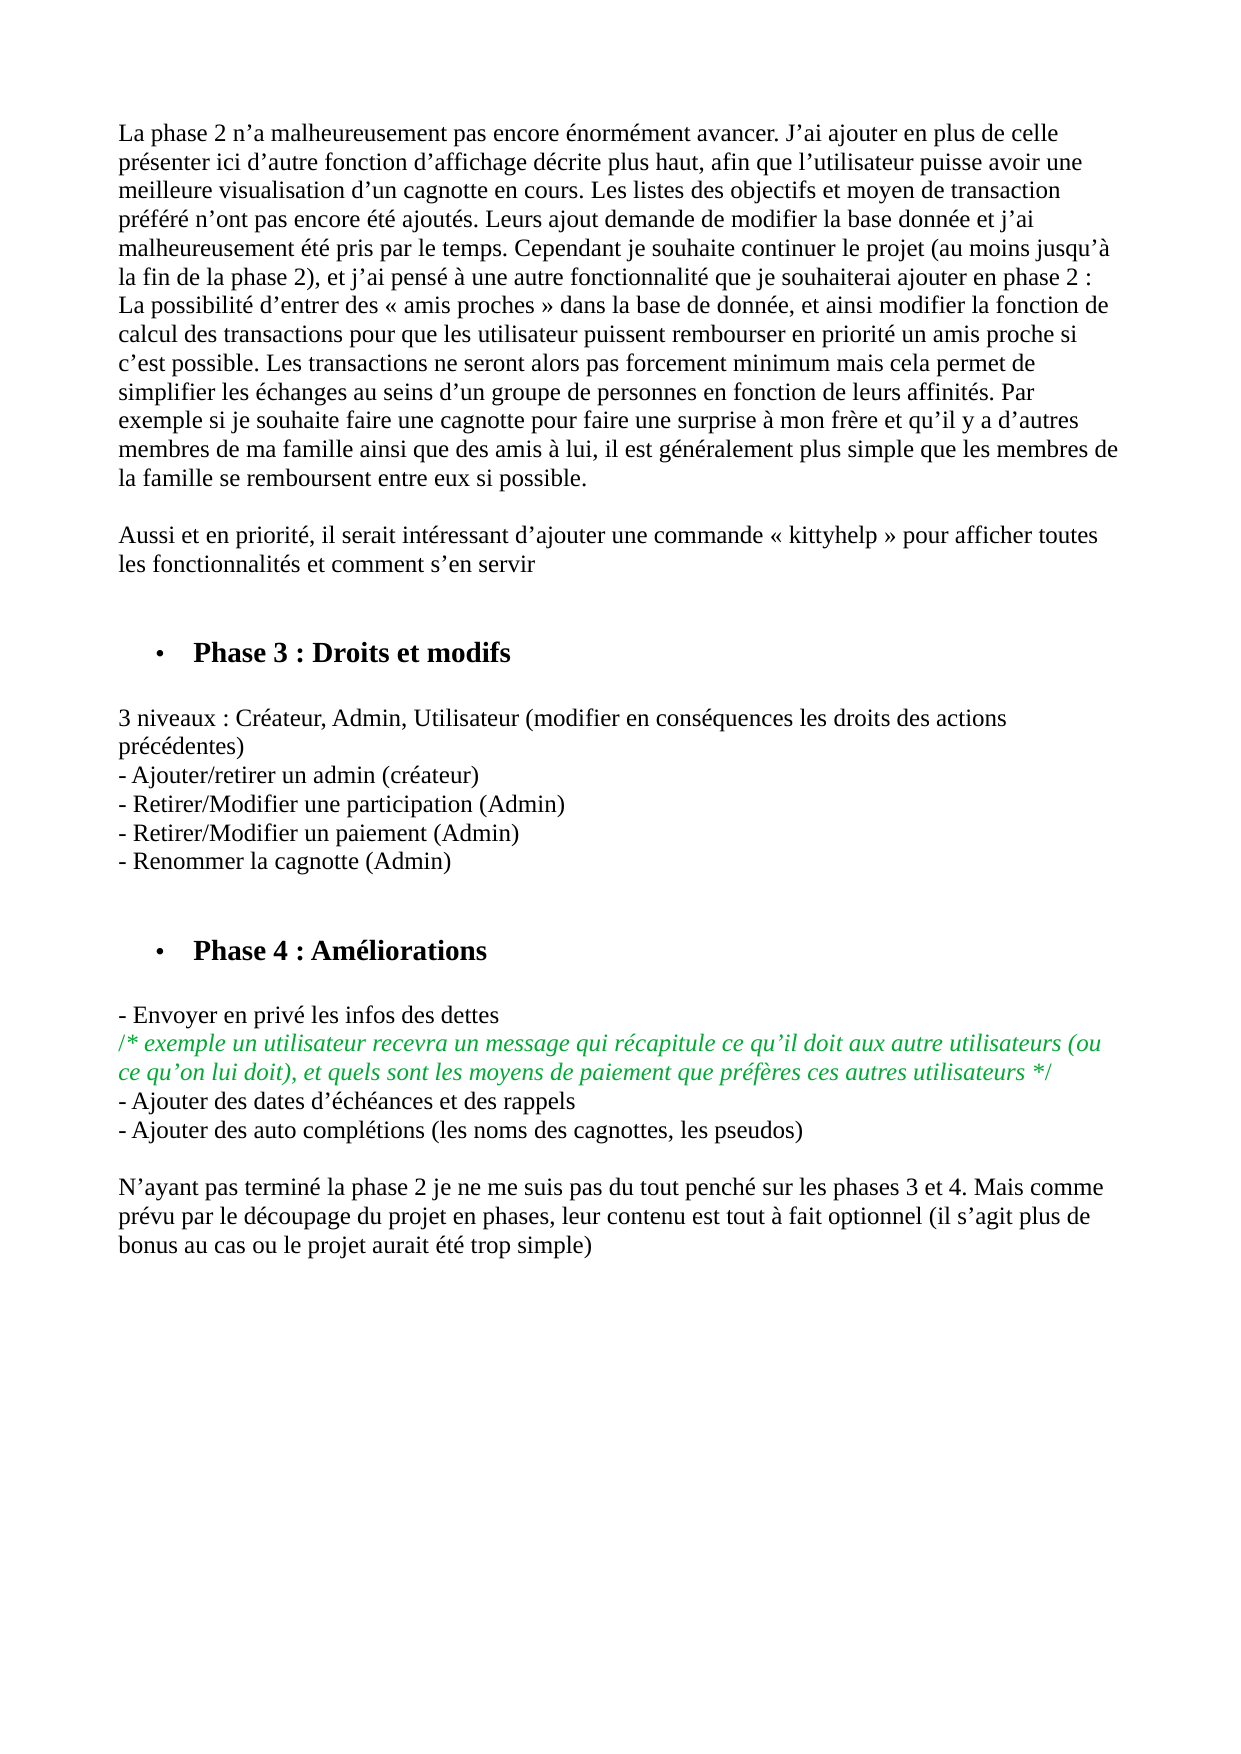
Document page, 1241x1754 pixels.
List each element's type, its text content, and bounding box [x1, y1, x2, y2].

list Phase 3 : Droits et modifs [156, 636, 1122, 669]
text 3 niveaux : Créateur, Admin, Utilisateur (modifier en conséquences les droits des actions précédentes) [118, 703, 1122, 760]
list Phase 4 : Améliorations [156, 933, 1122, 966]
text - Renommer la cagnotte (Admin) [118, 846, 1122, 875]
text - Envoyer en privé les infos des dettes [118, 1000, 1122, 1028]
text - Retirer/Modifier une participation (Admin) [118, 789, 1122, 818]
text - Ajouter/retirer un admin (créateur) [118, 760, 1122, 789]
text /* exemple un utilisateur recevra un message qui récapitule ce qu’il doit aux autre utilisateurs (ou ce qu’on lui doit), et quels sont les moyens de paiement que préfères ces autres utilisateurs */ [118, 1028, 1122, 1086]
text - Ajouter des dates d’échéances et des rappels - Ajouter des auto complétions (les noms des cagnottes, les pseudos) [118, 1086, 1122, 1143]
text N’ayant pas terminé la phase 2 je ne me suis pas du tout penché sur les phases 3 et 4. Mais comme prévu par le découpage du projet en phases, leur contenu est tout à fait optionnel (il s’agit plus de bonus au cas ou le projet aurait été trop simple) [118, 1143, 1122, 1258]
text - Retirer/Modifier un paiement (Admin) [118, 818, 1122, 846]
text La phase 2 n’a malheureusement pas encore énormément avancer. J’ai ajouter en plus de celle présenter ici d’autre fonction d’affichage décrite plus haut, afin que l’utilisateur puisse avoir une meilleure visualisation d’un cagnotte en cours. Les listes des objectifs et moyen de transaction préféré n’ont pas encore été ajoutés. Leurs ajout demande de modifier la base donnée et j’ai malheureusement été pris par le temps. Cependant je souhaite continuer le projet (au moins jusqu’à la fin de la phase 2), et j’ai pensé à une autre fonctionnalité que je souhaiterai ajouter en phase 2 : La possibilité d’entrer des « amis proches » dans la base de donnée, et ainsi modifier la fonction de calcul des transactions pour que les utilisateur puissent rembourser en priorité un amis proche si c’est possible. Les transactions ne seront alors pas forcement minimum mais cela permet de simplifier les échanges au seins d’un groupe de personnes en fonction de leurs affinités. Par exemple si je souhaite faire une cagnotte pour faire une surprise à mon frère et qu’il y a d’autres membres de ma famille ainsi que des amis à lui, il est généralement plus simple que les membres de la famille se remboursent entre eux si possible. Aussi et en priorité, il serait intéressant d’ajouter une commande « kittyhelp » pour afficher toutes les fonctionnalités et comment s’en servir [118, 118, 1122, 607]
